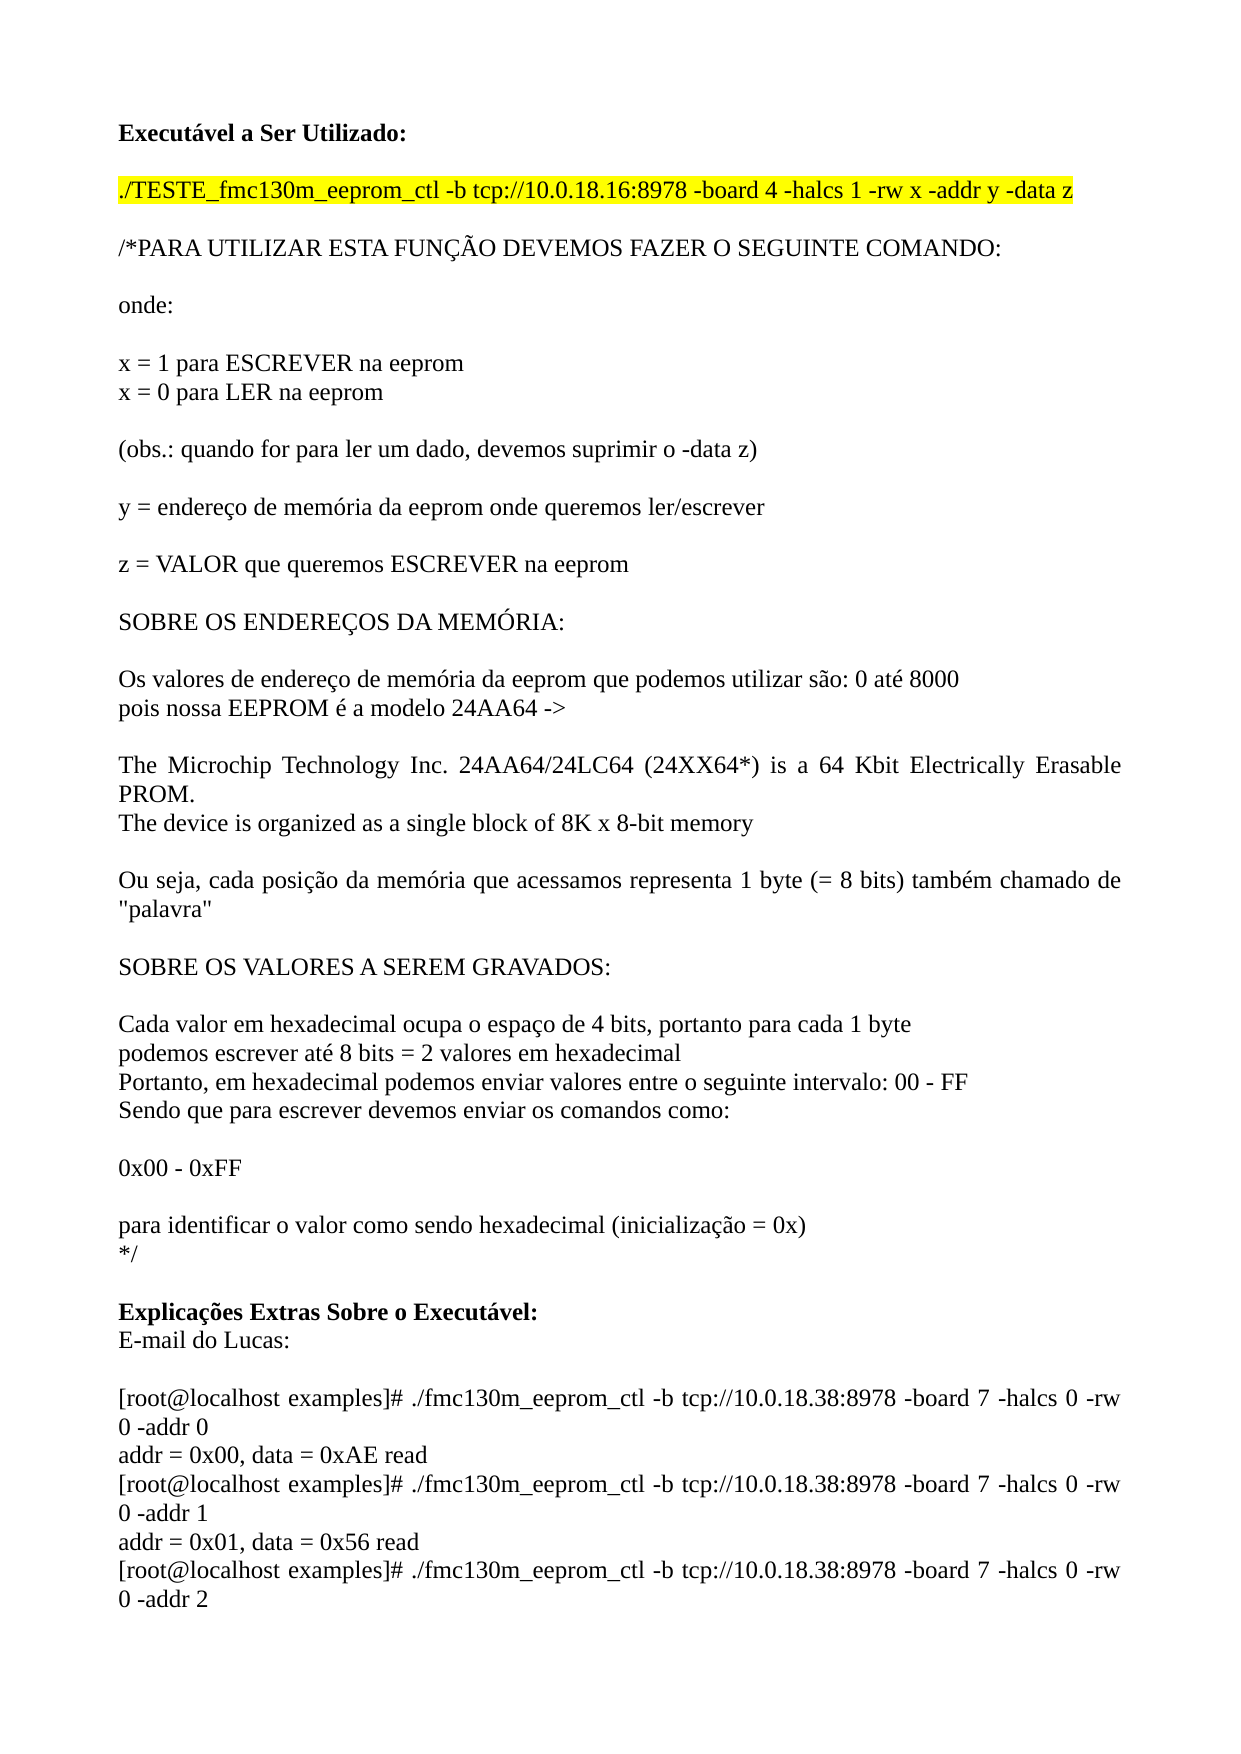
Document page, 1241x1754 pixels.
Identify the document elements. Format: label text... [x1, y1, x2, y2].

text 0x00 - 0xFF [118, 1153, 1122, 1182]
text The Microchip Technology Inc. 24AA64/24LC64 (24XX64*) is a 64 Kbit Electrically Erasable PROM. [118, 751, 1122, 808]
text addr = 0x01, data = 0x56 read [118, 1527, 1122, 1556]
text ./TESTE_fmc130m_eeprom_ctl -b tcp://10.0.18.16:8978 -board 4 -halcs 1 -rw x -addr y -data z [118, 176, 1122, 204]
text */ [118, 1239, 1122, 1268]
text SOBRE OS VALORES A SEREM GRAVADOS: [118, 952, 1122, 981]
text Cada valor em hexadecimal ocupa o espaço de 4 bits, portanto para cada 1 byte [118, 1009, 1122, 1038]
text Portanto, em hexadecimal podemos enviar valores entre o seguinte intervalo: 00 - FF [118, 1067, 1122, 1096]
text podemos escrever até 8 bits = 2 valores em hexadecimal [118, 1038, 1122, 1067]
text addr = 0x00, data = 0xAE read [118, 1441, 1122, 1469]
text x = 0 para LER na eeprom [118, 377, 1122, 406]
text Ou seja, cada posição da memória que acessamos representa 1 byte (= 8 bits) também chamado de "palavra" [118, 866, 1122, 923]
text The device is organized as a single block of 8K x 8-bit memory [118, 808, 1122, 837]
text E-mail do Lucas: [118, 1326, 1122, 1354]
text pois nossa EEPROM é a modelo 24AA64 -> [118, 693, 1122, 722]
text y = endereço de memória da eeprom onde queremos ler/escrever [118, 492, 1122, 521]
text SOBRE OS ENDEREÇOS DA MEMÓRIA: [118, 607, 1122, 636]
text Executável a Ser Utilizado: [118, 118, 1122, 147]
text para identificar o valor como sendo hexadecimal (inicialização = 0x) [118, 1211, 1122, 1239]
text x = 1 para ESCREVER na eeprom [118, 348, 1122, 377]
text /*PARA UTILIZAR ESTA FUNÇÃO DEVEMOS FAZER O SEGUINTE COMANDO: [118, 233, 1122, 262]
text onde: [118, 291, 1122, 319]
text Sendo que para escrever devemos enviar os comandos como: [118, 1096, 1122, 1124]
text (obs.: quando for para ler um dado, devemos suprimir o -data z) [118, 434, 1122, 463]
text [root@localhost examples]# ./fmc130m_eeprom_ctl -b tcp://10.0.18.38:8978 -board 7 -halcs 0 -rw 0 -addr 2 [118, 1556, 1122, 1613]
text Explicações Extras Sobre o Executável: [118, 1297, 1122, 1326]
text Os valores de endereço de memória da eeprom que podemos utilizar são: 0 até 8000 [118, 664, 1122, 693]
text z = VALOR que queremos ESCREVER na eeprom [118, 549, 1122, 578]
text [root@localhost examples]# ./fmc130m_eeprom_ctl -b tcp://10.0.18.38:8978 -board 7 -halcs 0 -rw 0 -addr 1 [118, 1469, 1122, 1527]
text [root@localhost examples]# ./fmc130m_eeprom_ctl -b tcp://10.0.18.38:8978 -board 7 -halcs 0 -rw 0 -addr 0 [118, 1383, 1122, 1441]
